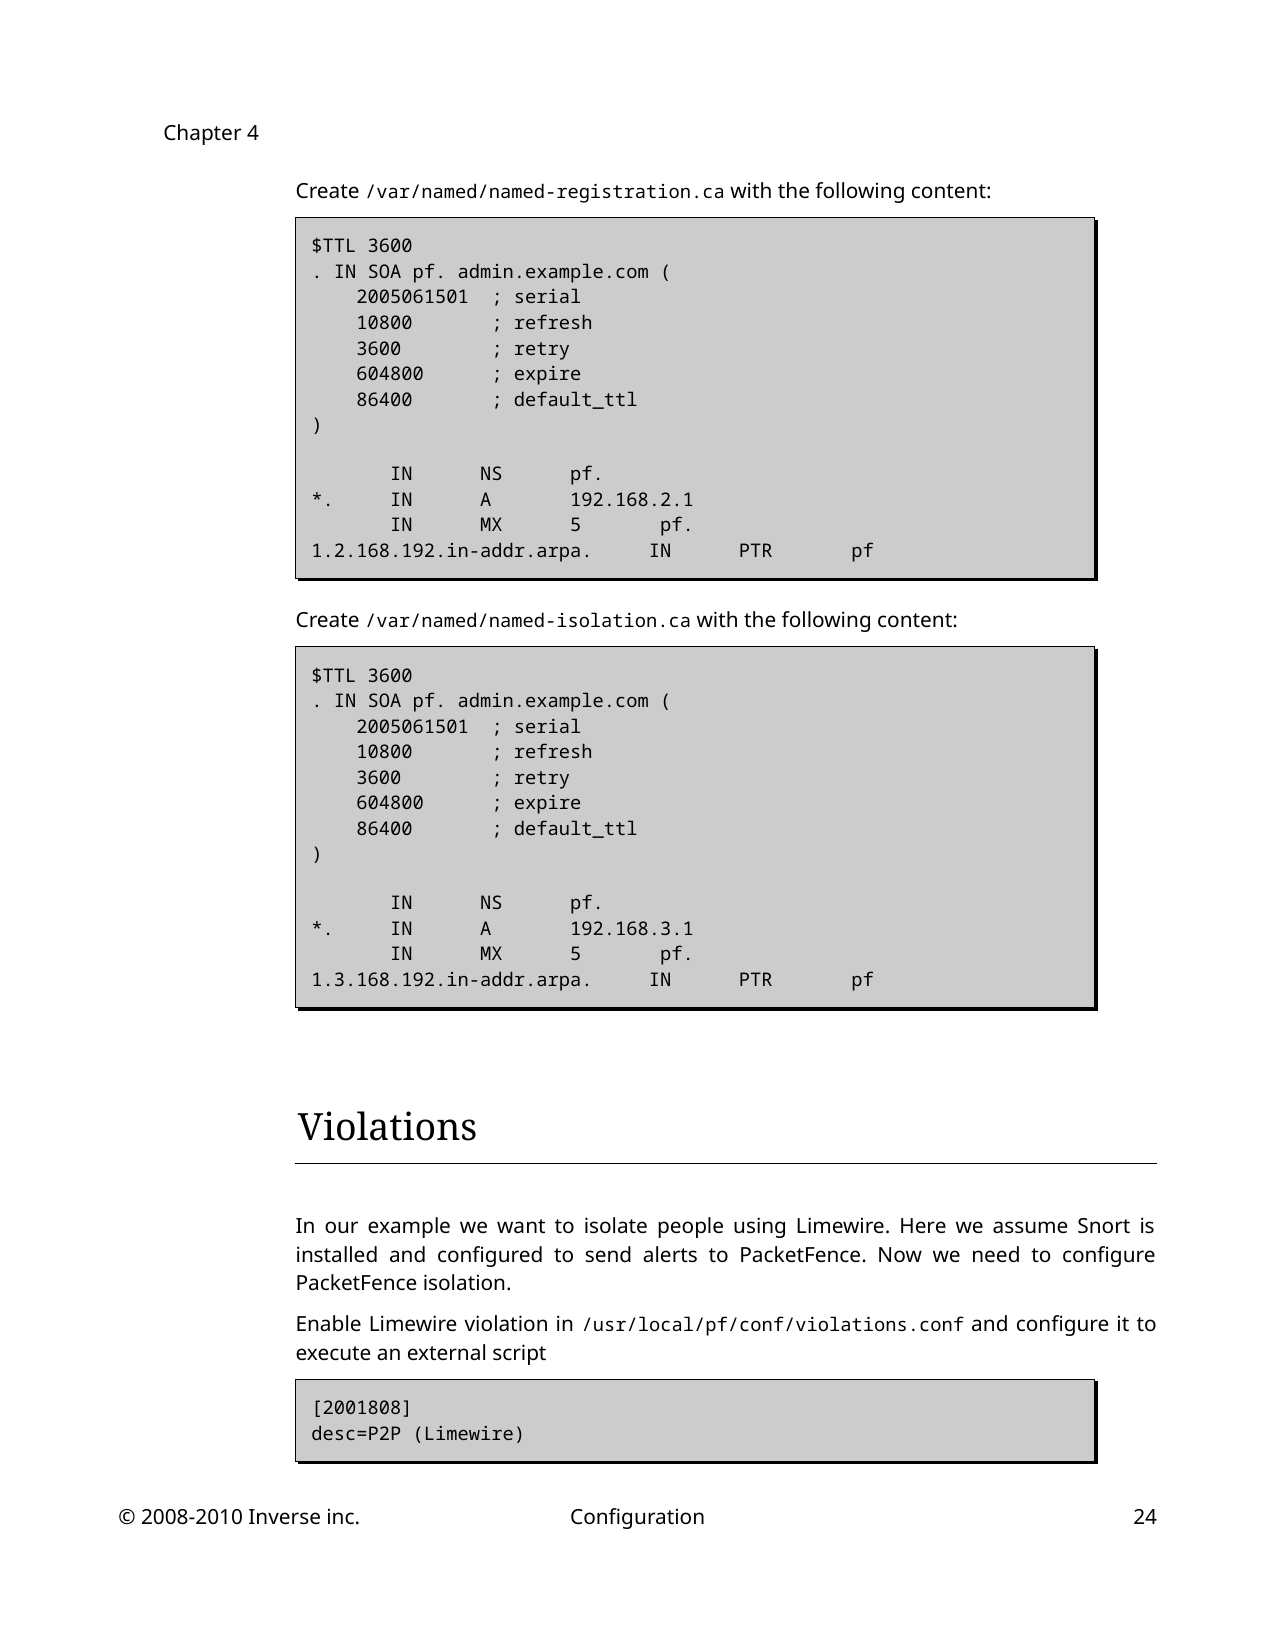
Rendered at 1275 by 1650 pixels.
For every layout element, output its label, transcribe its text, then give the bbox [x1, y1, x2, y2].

text Create /var/named/named-isolation.ca with the following content: [295, 605, 1157, 633]
subtitle Violations [295, 1100, 1157, 1163]
text In our example we want to isolate people using Limewire. Here we assume Snort is installed and configured to send alerts to PacketFence. Now we need to configure PacketFence isolation. [295, 1212, 1157, 1297]
text [2001808] desc=P2P (Limewire) [296, 1380, 1094, 1461]
text Enable Limewire violation in /usr/local/pf/conf/violations.conf and configure it to execute an external script [295, 1309, 1157, 1366]
text $TTL 3600 . IN SOA pf. admin.example.com ( 2005061501 ; serial 10800 ; refresh 3600 ; retry 604800 ; expire 86400 ; default_ttl ) [296, 218, 1094, 437]
text IN NS pf. *. IN A 192.168.3.1 IN MX 5 pf. 1.3.168.192.in-addr.arpa. IN PTR pf [296, 874, 1094, 1007]
text $TTL 3600 . IN SOA pf. admin.example.com ( 2005061501 ; serial 10800 ; refresh 3600 ; retry 604800 ; expire 86400 ; default_ttl ) [296, 647, 1094, 866]
text Create /var/named/named-registration.ca with the following content: [295, 176, 1157, 204]
text IN NS pf. *. IN A 192.168.2.1 IN MX 5 pf. 1.2.168.192.in-addr.arpa. IN PTR pf [296, 445, 1094, 578]
